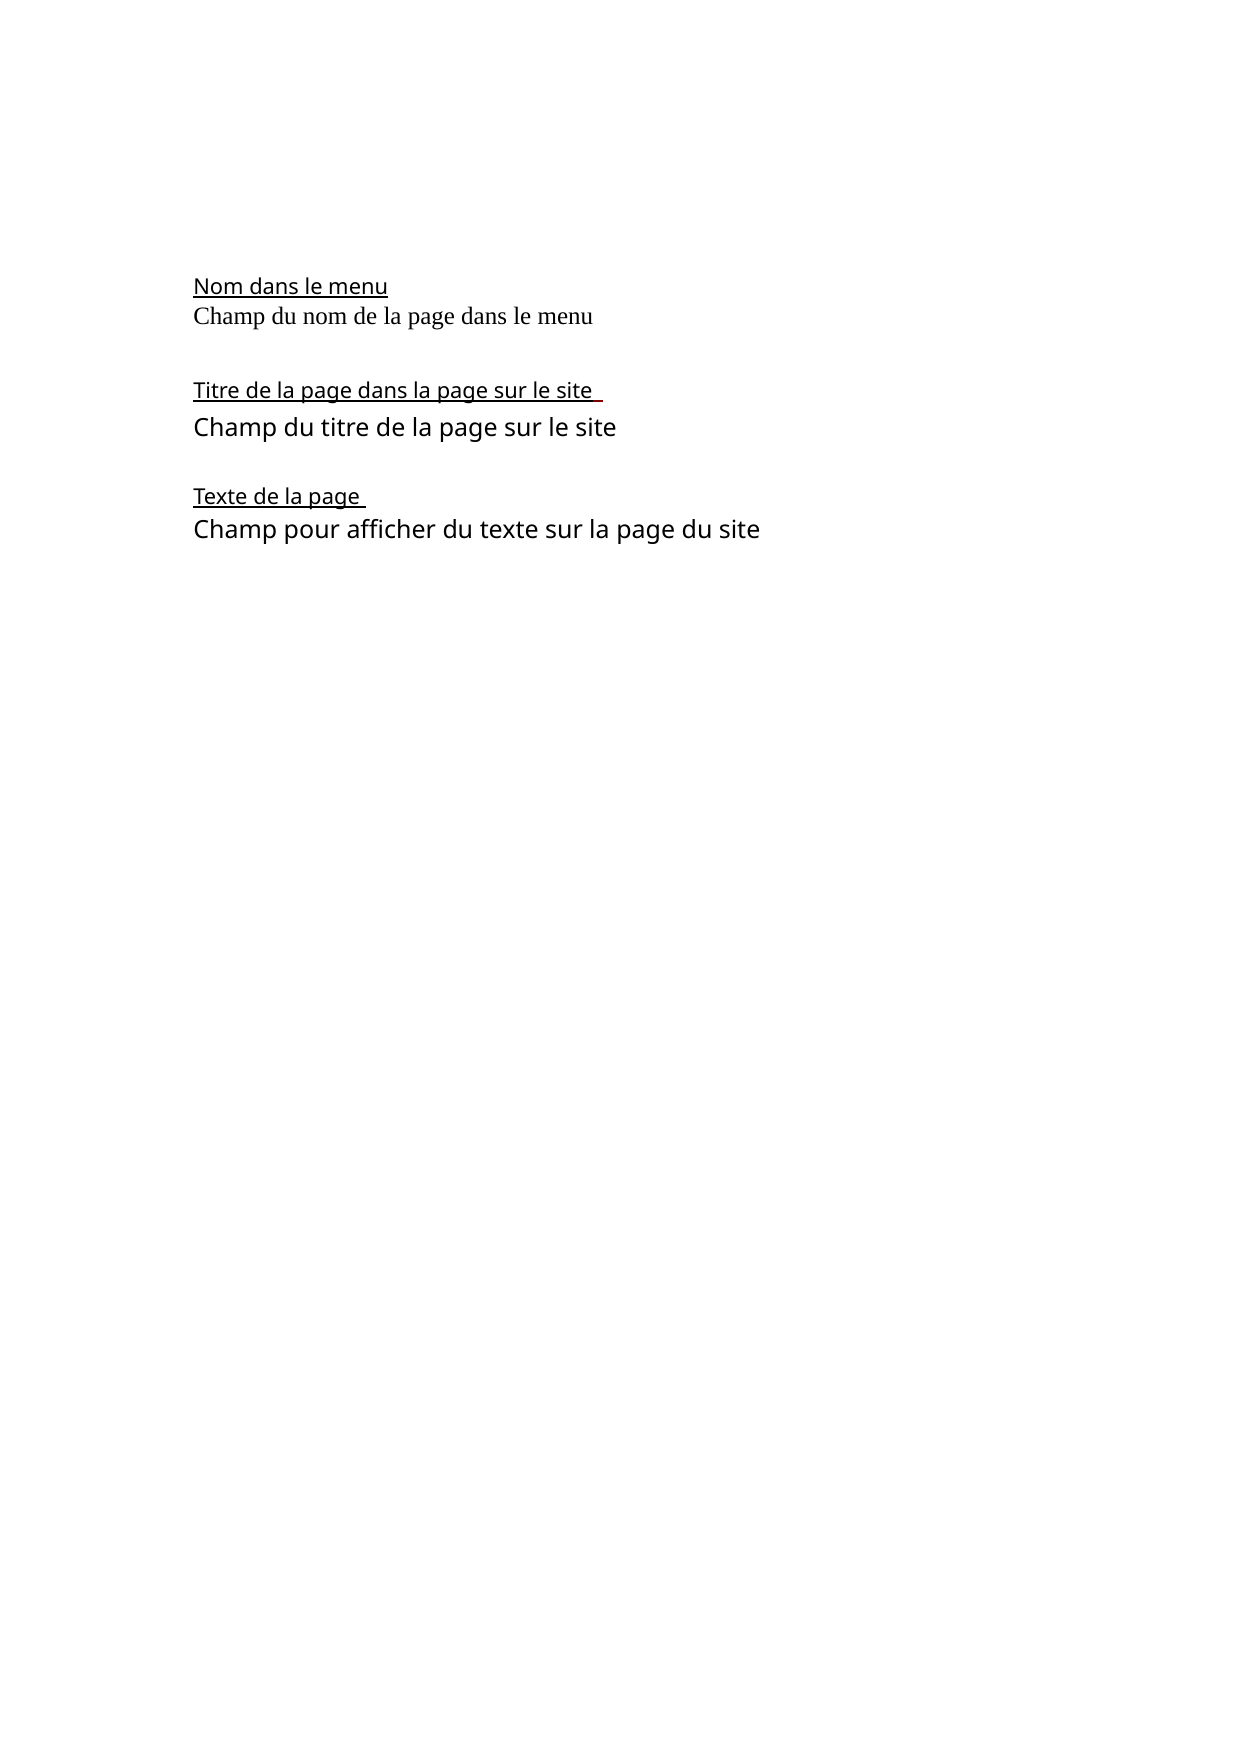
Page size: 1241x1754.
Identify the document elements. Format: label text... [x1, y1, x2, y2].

list Nom dans le menu Champ du nom de la page dans le menu Titre de la page dans la page sur le site Champ du titre de la page sur le site Texte de la page Champ pour afficher du texte sur la page du site [156, 118, 1122, 1636]
